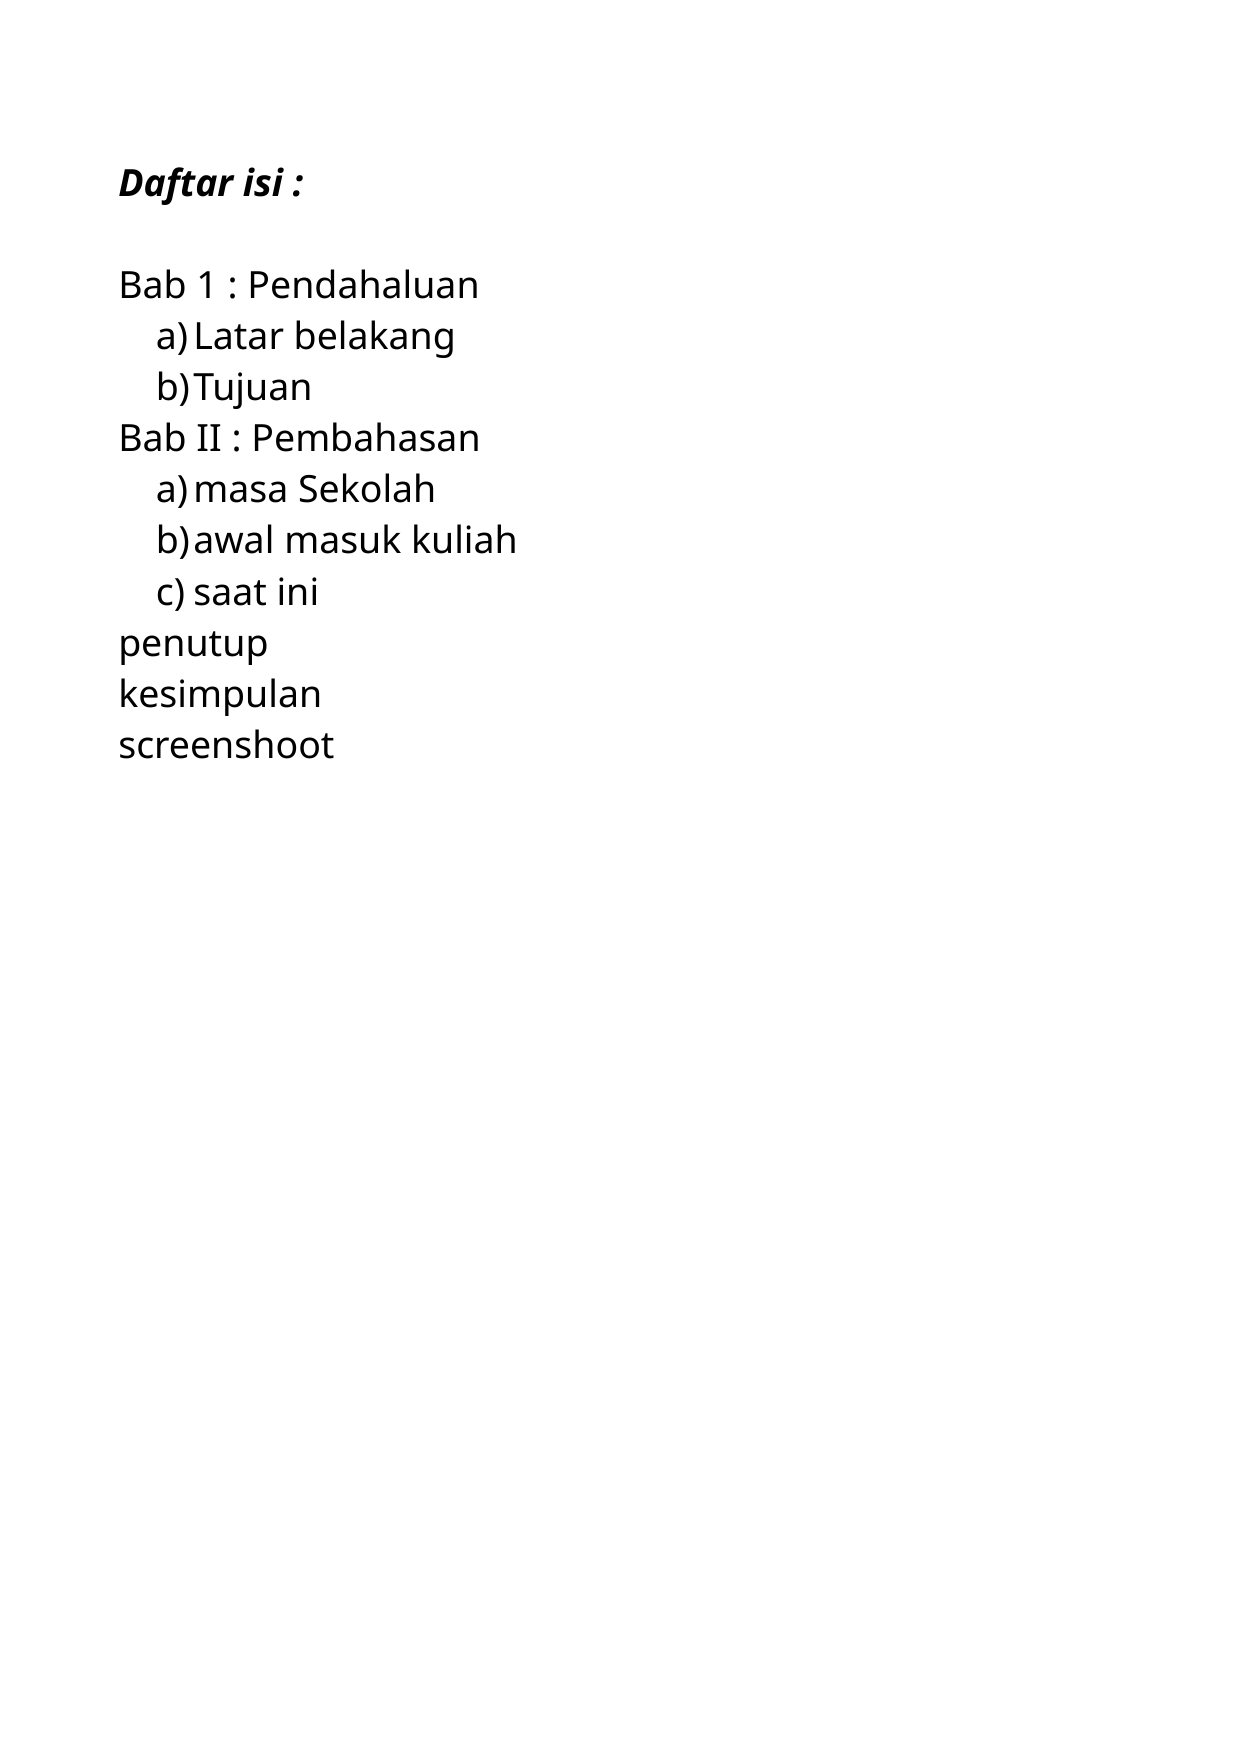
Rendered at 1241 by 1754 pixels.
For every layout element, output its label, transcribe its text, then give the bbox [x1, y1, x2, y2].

list Tujuan [156, 361, 1122, 412]
text kesimpulan [118, 667, 1122, 718]
list saat ini [156, 565, 1122, 616]
text Bab II : Pembahasan [118, 412, 1122, 463]
text Bab 1 : Pendahaluan [118, 258, 1122, 309]
text Daftar isi : [118, 156, 1122, 207]
list Latar belakang [156, 309, 1122, 361]
list masa Sekolah [156, 463, 1122, 514]
text screenshoot [118, 718, 1122, 769]
text penutup [118, 616, 1122, 667]
list awal masuk kuliah [156, 514, 1122, 565]
